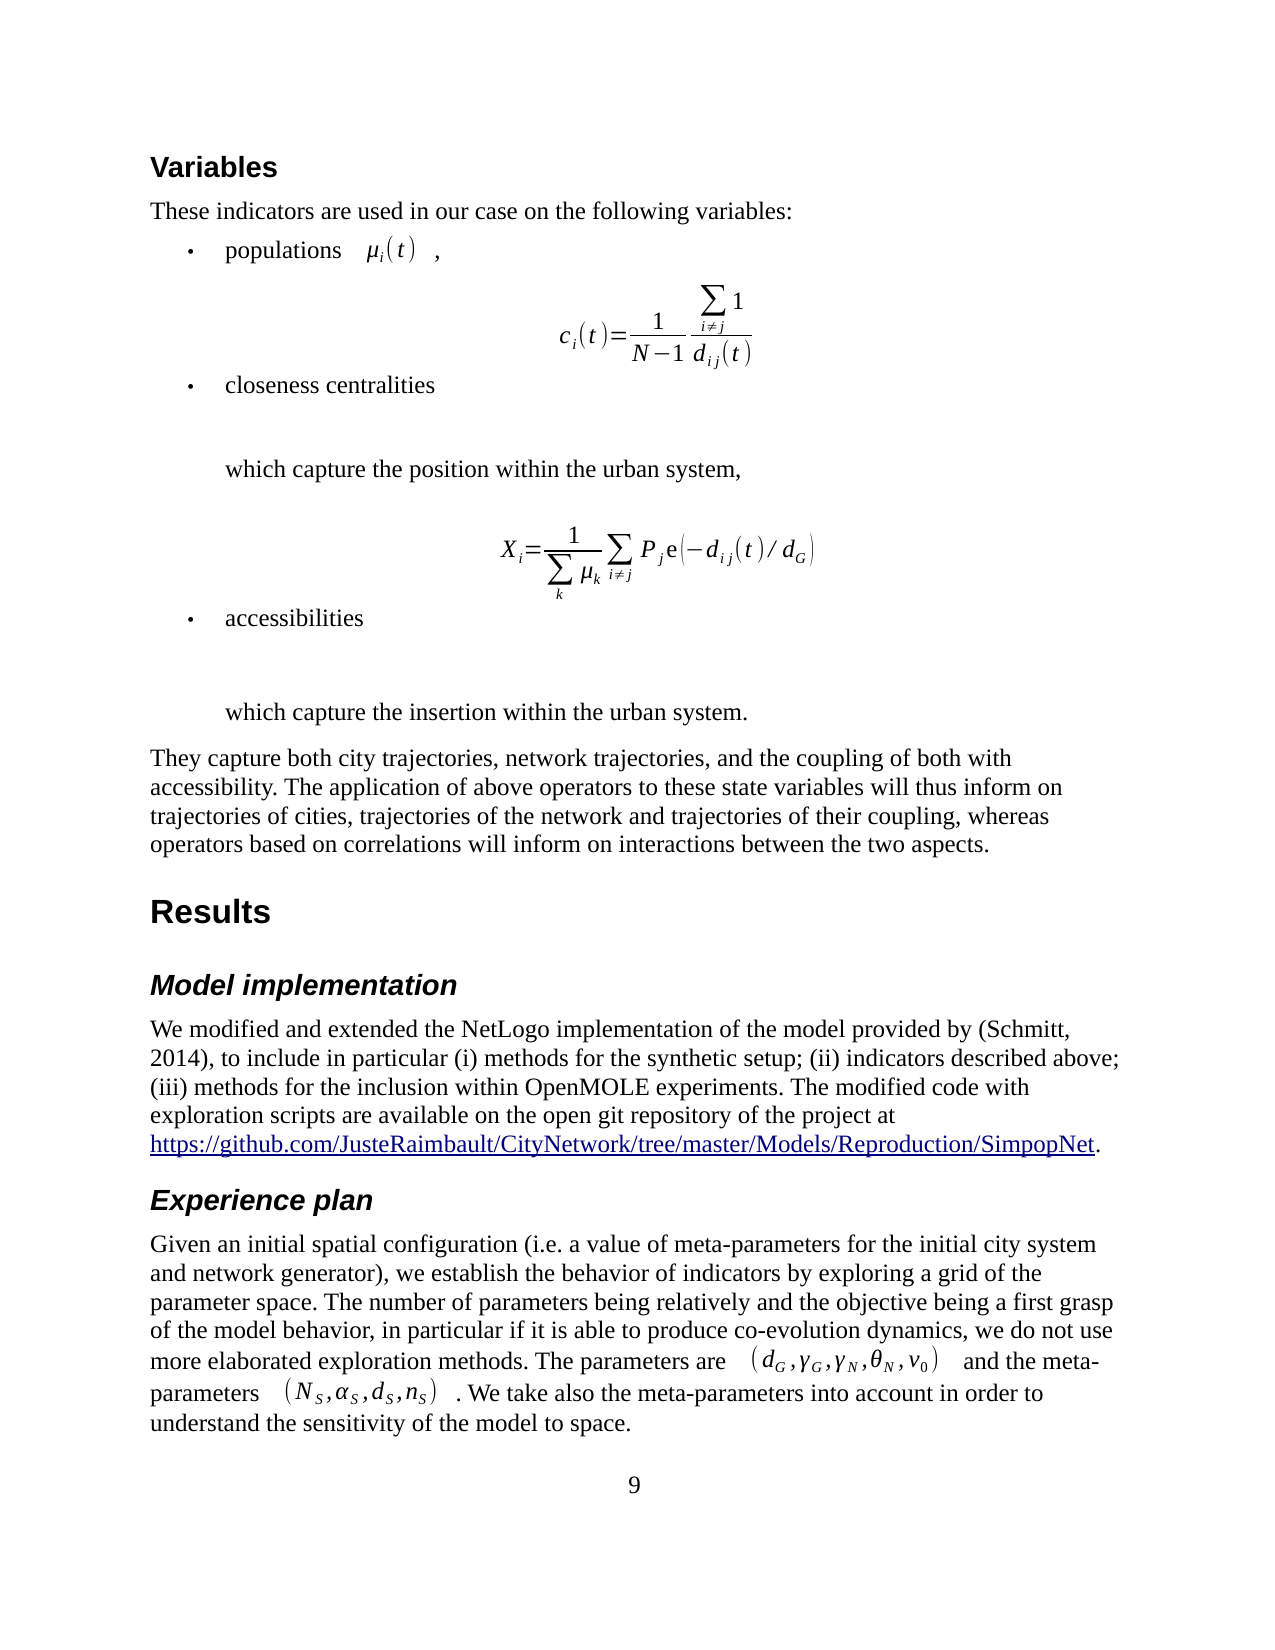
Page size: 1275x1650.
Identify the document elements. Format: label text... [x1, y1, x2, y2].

list closeness centralities [187, 275, 1125, 399]
subtitle Experience plan [150, 1183, 1125, 1217]
subtitle Variables [150, 150, 1125, 183]
text Given an initial spatial configuration (i.e. a value of meta-parameters for the initial city system and network generator), we establish the behavior of indicators by exploring a grid of the parameter space. The number of parameters being relatively and the objective being a first grasp of the model behavior, in particular if it is able to produce co-evolution dynamics, we do not use more elaborated exploration methods. The parameters are and the meta-parameters . We take also the meta-parameters into account in order to understand the sensitivity of the model to space. [150, 1229, 1125, 1437]
text We modified and extended the NetLogo implementation of the model provided by (Schmitt, 2014), to include in particular (i) methods for the synthetic setup; (ii) indicators described above; (iii) methods for the inclusion within OpenMOLE experiments. The modified code with exploration scripts are available on the open git repository of the project at https://github.com/JusteRaimbault/CityNetwork/tree/master/Models/Reproduction/SimpopNet. [150, 1014, 1125, 1158]
subtitle Model implementation [150, 968, 1125, 1002]
list which capture the insertion within the urban system. [187, 697, 1125, 725]
list which capture the position within the urban system, [187, 454, 1125, 483]
text They capture both city trajectories, network trajectories, and the coupling of both with accessibility. The application of above operators to these state variables will thus inform on trajectories of cities, trajectories of the network and trajectories of their coupling, whereas operators based on correlations will inform on interactions between the two aspects. [150, 743, 1125, 858]
text These indicators are used in our case on the following variables: [150, 196, 1125, 225]
list accessibilities [187, 501, 1125, 632]
list populations , [187, 234, 1125, 266]
subtitle Results [150, 892, 1125, 931]
